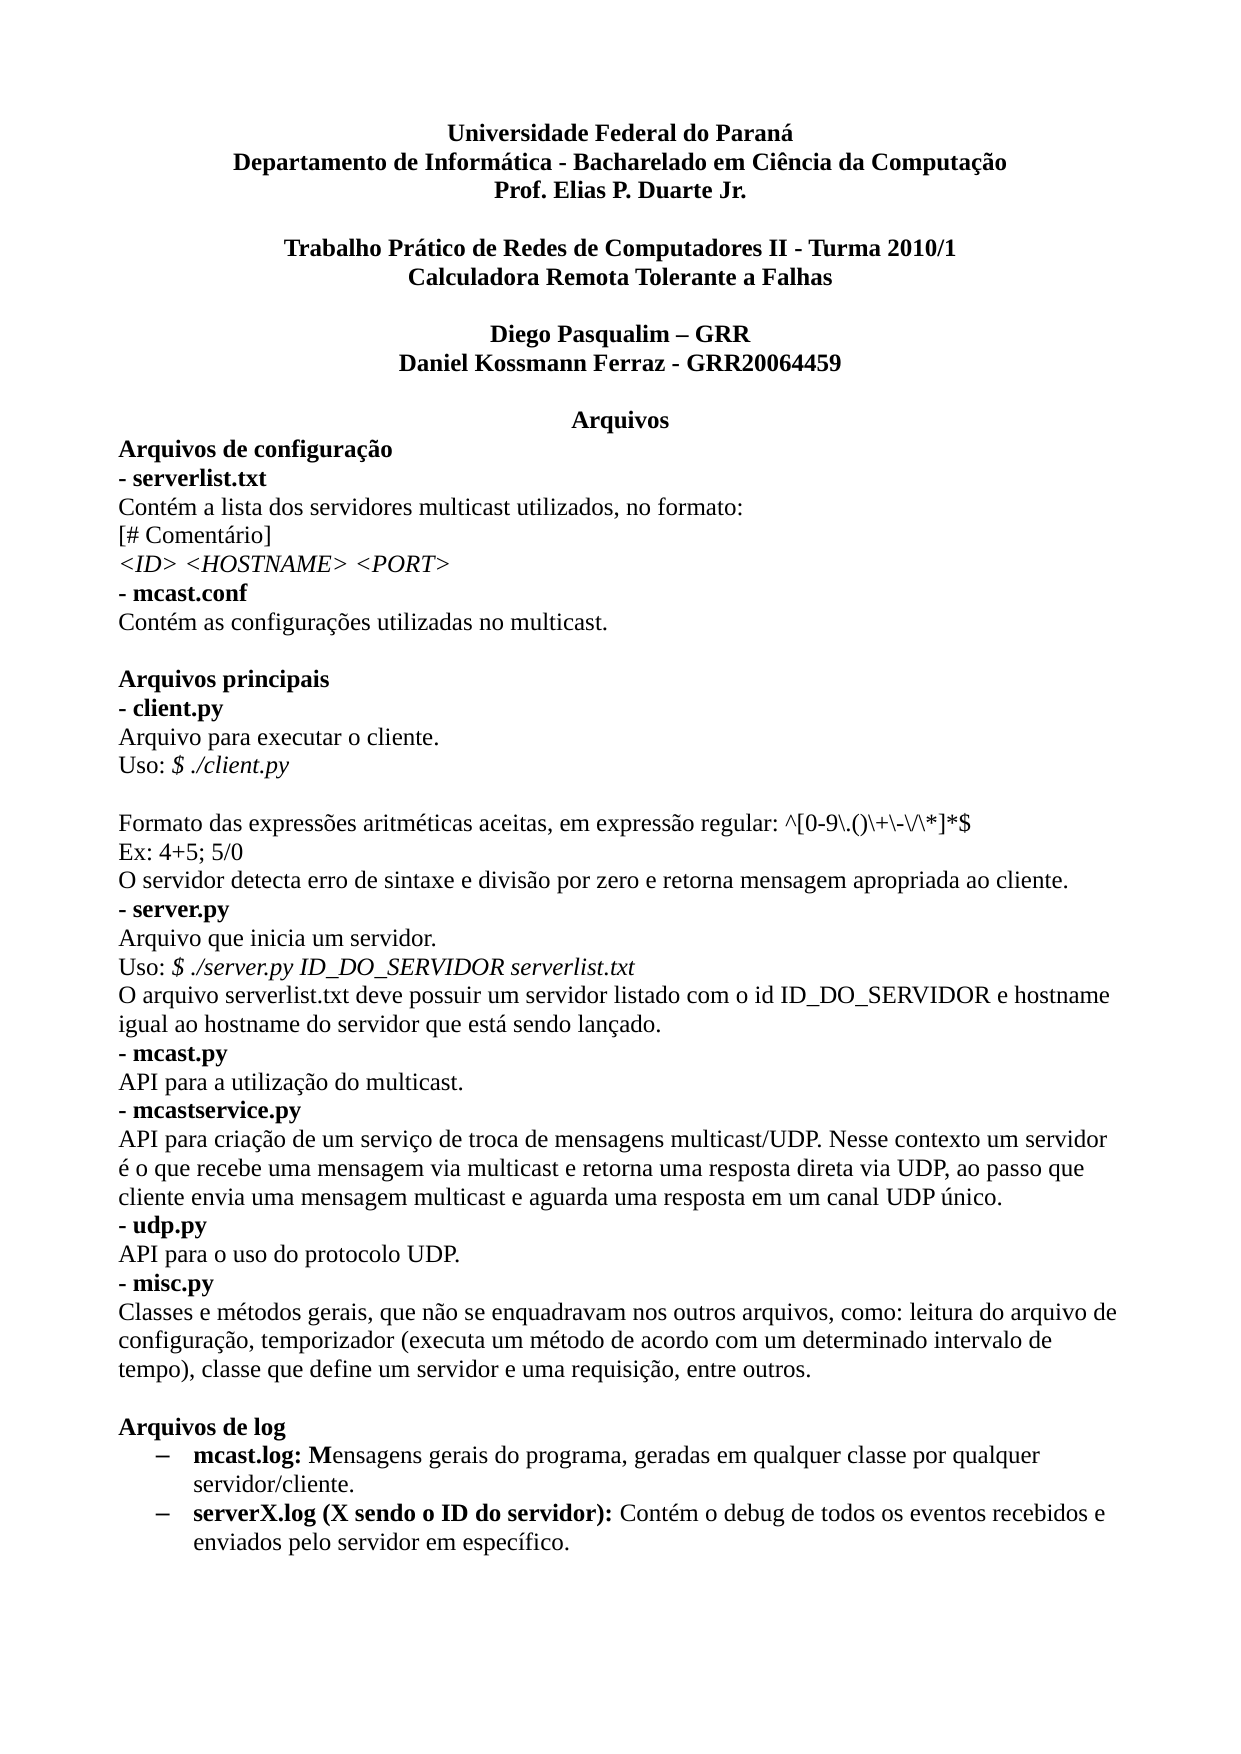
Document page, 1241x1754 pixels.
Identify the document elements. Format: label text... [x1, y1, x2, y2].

text - serverlist.txt [118, 463, 1122, 492]
text O arquivo serverlist.txt deve possuir um servidor listado com o id ID_DO_SERVIDOR e hostname igual ao hostname do servidor que está sendo lançado. - mcast.py [118, 981, 1122, 1067]
text Trabalho Prático de Redes de Computadores II - Turma 2010/1 [118, 233, 1122, 262]
text Universidade Federal do Paraná Departamento de Informática - Bacharelado em Ciência da Computação Prof. Elias P. Duarte Jr. [118, 118, 1122, 204]
text Arquivo para executar o cliente. Uso: $ ./client.py Formato das expressões aritméticas aceitas, em expressão regular: ^[0-9\.()\+\-\/\*]*$ Ex: 4+5; 5/0 O servidor detecta erro de sintaxe e divisão por zero e retorna mensagem apropriada ao cliente. [118, 722, 1122, 894]
text - client.py [118, 693, 1122, 722]
text - udp.py API para o uso do protocolo UDP. - misc.py Classes e métodos gerais, que não se enquadravam nos outros arquivos, como: leitura do arquivo de configuração, temporizador (executa um método de acordo com um determinado intervalo de tempo), classe que define um servidor e uma requisição, entre outros. Arquivos de log [118, 1211, 1122, 1441]
text Contém as configurações utilizadas no multicast. [118, 607, 1122, 664]
text Daniel Kossmann Ferraz - GRR20064459 [118, 348, 1122, 377]
text API para a utilização do multicast. [118, 1067, 1122, 1096]
text <ID> <HOSTNAME> <PORT> [118, 549, 1122, 578]
text Arquivo que inicia um servidor. Uso: $ ./server.py ID_DO_SERVIDOR serverlist.txt [118, 923, 1122, 981]
text - mcast.conf [118, 578, 1122, 607]
text Arquivos de configuração [118, 434, 1122, 463]
text Calculadora Remota Tolerante a Falhas [118, 262, 1122, 291]
list serverX.log (X sendo o ID do servidor): Contém o debug de todos os eventos recebidos e enviados pelo servidor em específico. [156, 1498, 1122, 1556]
text Diego Pasqualim – GRR [118, 319, 1122, 348]
list mcast.log: Mensagens gerais do programa, geradas em qualquer classe por qualquer servidor/cliente. [156, 1441, 1122, 1498]
text - mcastservice.py [118, 1096, 1122, 1124]
text - server.py [118, 894, 1122, 923]
text Arquivos [118, 377, 1122, 434]
text Arquivos principais [118, 664, 1122, 693]
text [# Comentário] [118, 521, 1122, 549]
text Contém a lista dos servidores multicast utilizados, no formato: [118, 492, 1122, 521]
text API para criação de um serviço de troca de mensagens multicast/UDP. Nesse contexto um servidor é o que recebe uma mensagem via multicast e retorna uma resposta direta via UDP, ao passo que cliente envia uma mensagem multicast e aguarda uma resposta em um canal UDP único. [118, 1124, 1122, 1211]
